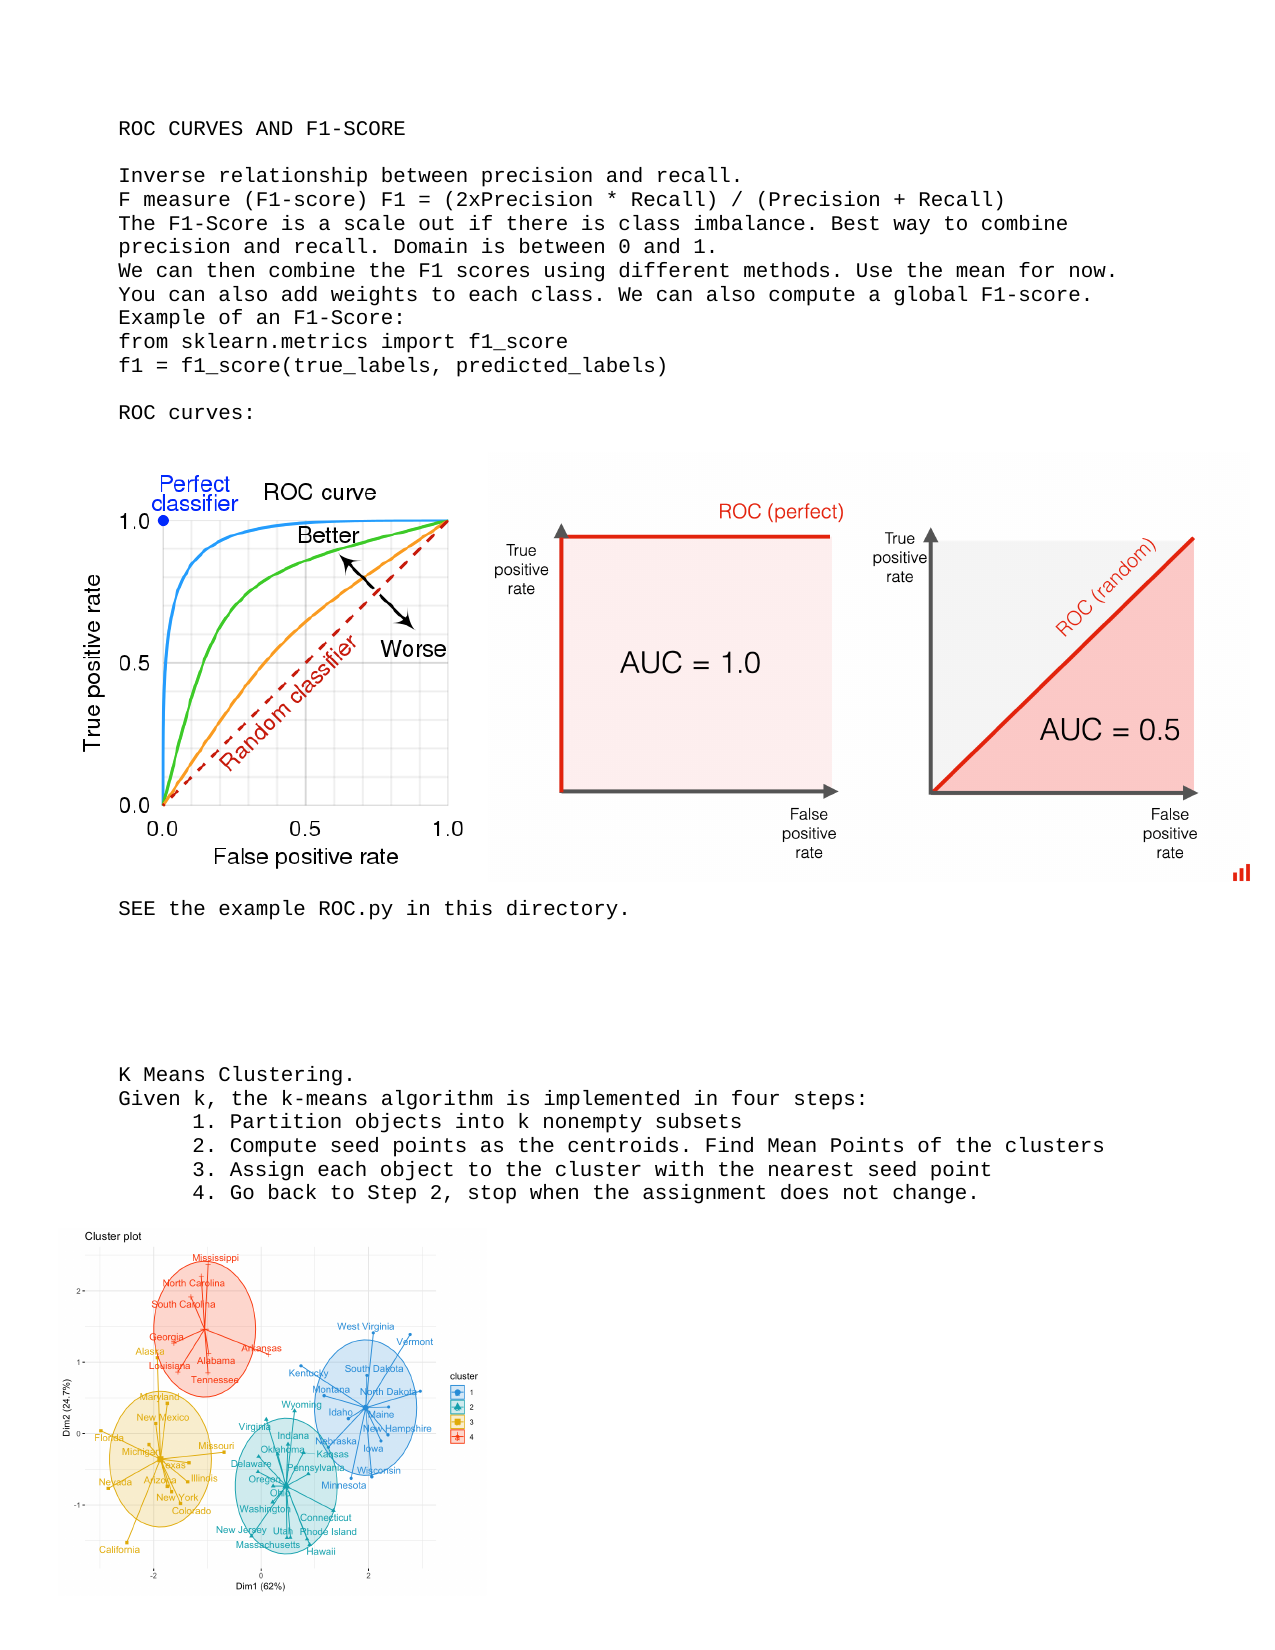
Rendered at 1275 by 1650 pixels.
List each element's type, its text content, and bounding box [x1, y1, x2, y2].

text The F1-Score is a scale out if there is class imbalance. Best way to combine precision and recall. Domain is between 0 and 1. [118, 213, 1157, 260]
text 1. Partition objects into k nonempty subsets [118, 1111, 1157, 1135]
text Given k, the k-means algorithm is implemented in four steps: [118, 1088, 1157, 1111]
picture [487, 452, 1250, 882]
picture [66, 466, 476, 876]
text 2. Compute seed points as the centroids. Find Mean Points of the clusters [118, 1135, 1157, 1158]
text Example of an F1-Score: [118, 307, 1157, 331]
text F measure (F1-score) F1 = (2xPrecision * Recall) / (Precision + Recall) [118, 189, 1157, 213]
text 4. Go back to Step 2, stop when the assignment does not change. [118, 1182, 1157, 1206]
text We can then combine the F1 scores using different methods. Use the mean for now. You can also add weights to each class. We can also compute a global F1-score. [118, 260, 1157, 307]
text Inverse relationship between precision and recall. [118, 165, 1157, 189]
text f1 = f1_score(true_labels, predicted_labels) [118, 354, 1157, 378]
text ROC curves: [118, 402, 1157, 426]
text K Means Clustering. [118, 1064, 1157, 1088]
text from sklearn.metrics import f1_score [118, 331, 1157, 354]
text 3. Assign each object to the cluster with the nearest seed point [118, 1158, 1157, 1182]
text SEE the example ROC.py in this directory. [118, 898, 1157, 922]
picture [58, 1228, 487, 1596]
text ROC CURVES AND F1-SCORE [118, 118, 1157, 142]
